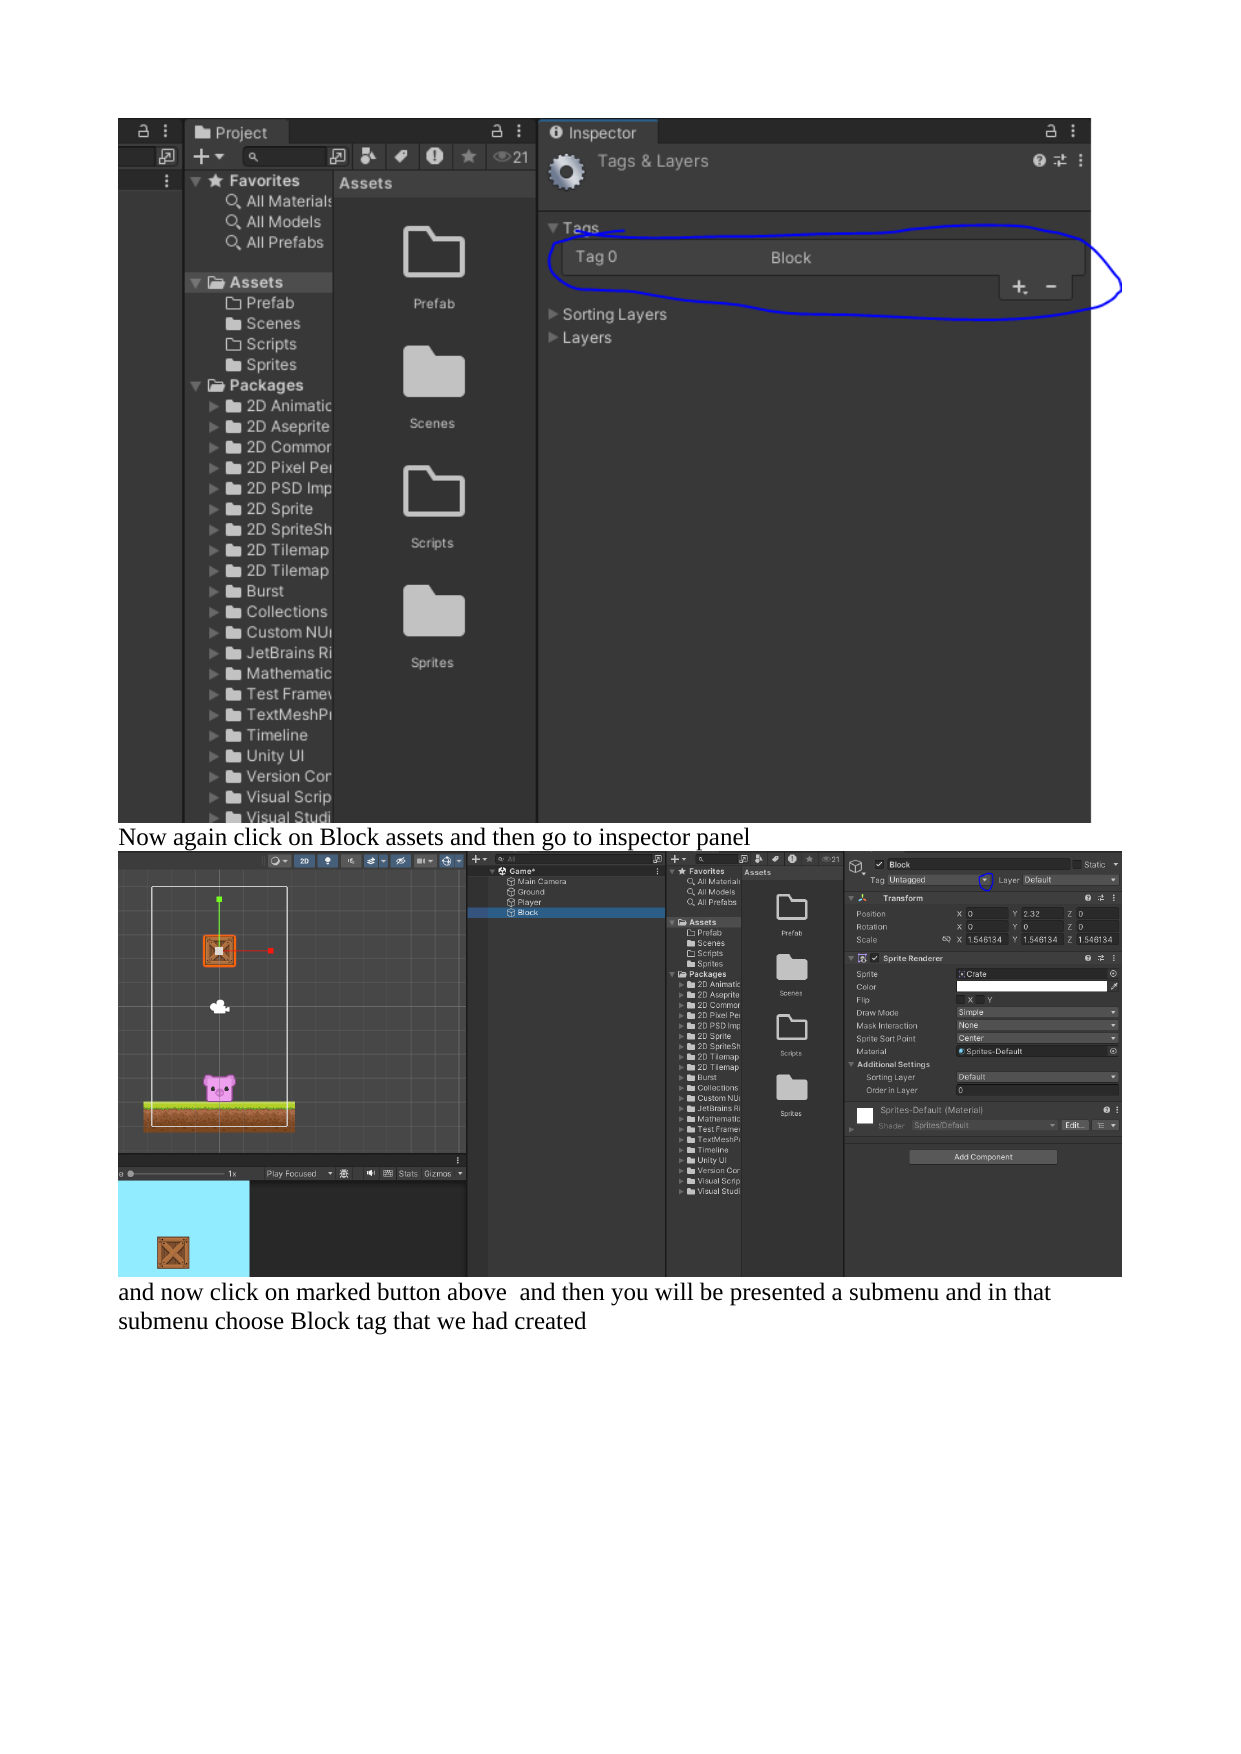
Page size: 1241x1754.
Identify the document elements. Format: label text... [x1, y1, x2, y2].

picture [118, 851, 1122, 1277]
picture [118, 118, 1122, 823]
text Now again click on Block assets and then go to inspector panel [118, 823, 1122, 851]
text and now click on marked button above and then you will be presented a submenu and in that submenu choose Block tag that we had created [118, 1277, 1122, 1334]
